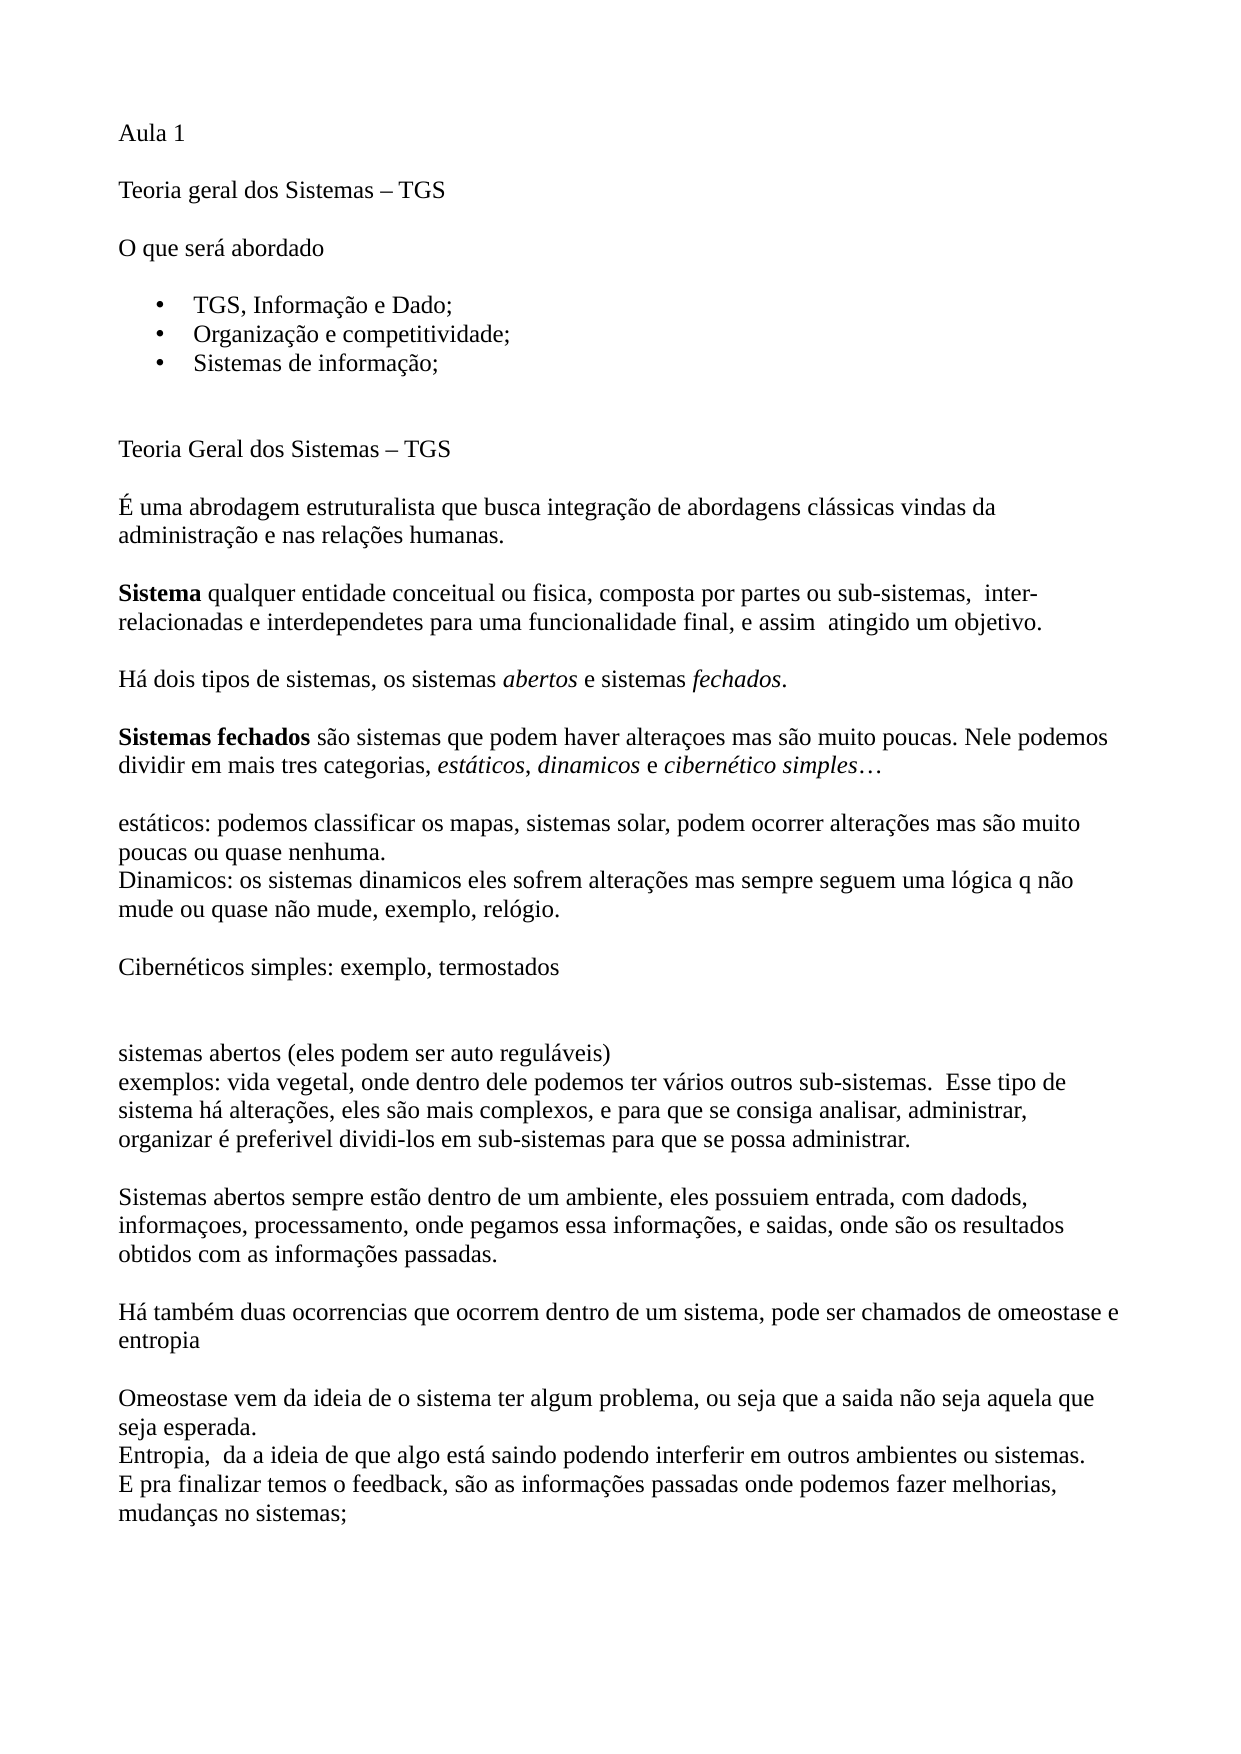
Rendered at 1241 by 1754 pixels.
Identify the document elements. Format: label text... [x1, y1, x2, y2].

text O que será abordado [118, 233, 1122, 262]
text sistemas abertos (eles podem ser auto reguláveis) [118, 1038, 1122, 1067]
text É uma abrodagem estruturalista que busca integração de abordagens clássicas vindas da administração e nas relações humanas. [118, 492, 1122, 549]
text Sistemas abertos sempre estão dentro de um ambiente, eles possuiem entrada, com dadods, informaçoes, processamento, onde pegamos essa informações, e saidas, onde são os resultados obtidos com as informações passadas. [118, 1182, 1122, 1268]
text Sistema qualquer entidade conceitual ou fisica, composta por partes ou sub-sistemas, inter-relacionadas e interdependetes para uma funcionalidade final, e assim atingido um objetivo. [118, 578, 1122, 636]
text Há também duas ocorrencias que ocorrem dentro de um sistema, pode ser chamados de omeostase e entropia [118, 1297, 1122, 1354]
text Entropia, da a ideia de que algo está saindo podendo interferir em outros ambientes ou sistemas. [118, 1441, 1122, 1469]
text Teoria Geral dos Sistemas – TGS [118, 434, 1122, 463]
list TGS, Informação e Dado; [156, 291, 1122, 319]
text Teoria geral dos Sistemas – TGS [118, 176, 1122, 204]
text estáticos: podemos classificar os mapas, sistemas solar, podem ocorrer alterações mas são muito poucas ou quase nenhuma. [118, 808, 1122, 866]
text Dinamicos: os sistemas dinamicos eles sofrem alterações mas sempre seguem uma lógica q não mude ou quase não mude, exemplo, relógio. [118, 866, 1122, 923]
list Sistemas de informação; [156, 348, 1122, 377]
text Sistemas fechados são sistemas que podem haver alteraçoes mas são muito poucas. Nele podemos dividir em mais tres categorias, estáticos, dinamicos e cibernético simples… [118, 722, 1122, 779]
text Cibernéticos simples: exemplo, termostados [118, 952, 1122, 981]
list Organização e competitividade; [156, 319, 1122, 348]
text exemplos: vida vegetal, onde dentro dele podemos ter vários outros sub-sistemas. Esse tipo de sistema há alterações, eles são mais complexos, e para que se consiga analisar, administrar, organizar é preferivel dividi-los em sub-sistemas para que se possa administrar. [118, 1067, 1122, 1153]
text E pra finalizar temos o feedback, são as informações passadas onde podemos fazer melhorias, mudanças no sistemas; [118, 1469, 1122, 1527]
text Aula 1 [118, 118, 1122, 147]
text Omeostase vem da ideia de o sistema ter algum problema, ou seja que a saida não seja aquela que seja esperada. [118, 1383, 1122, 1441]
text Há dois tipos de sistemas, os sistemas abertos e sistemas fechados. [118, 664, 1122, 693]
